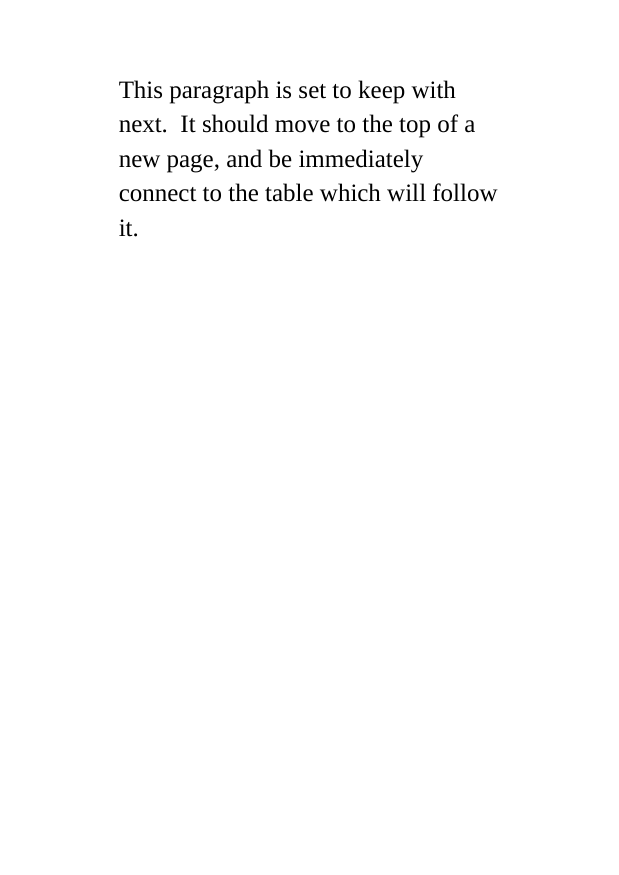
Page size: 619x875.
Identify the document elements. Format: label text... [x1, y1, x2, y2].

text This paragraph is set to keep with next. It should move to the top of a new page, and be immediately connect to the table which will follow it. [118, 75, 500, 242]
